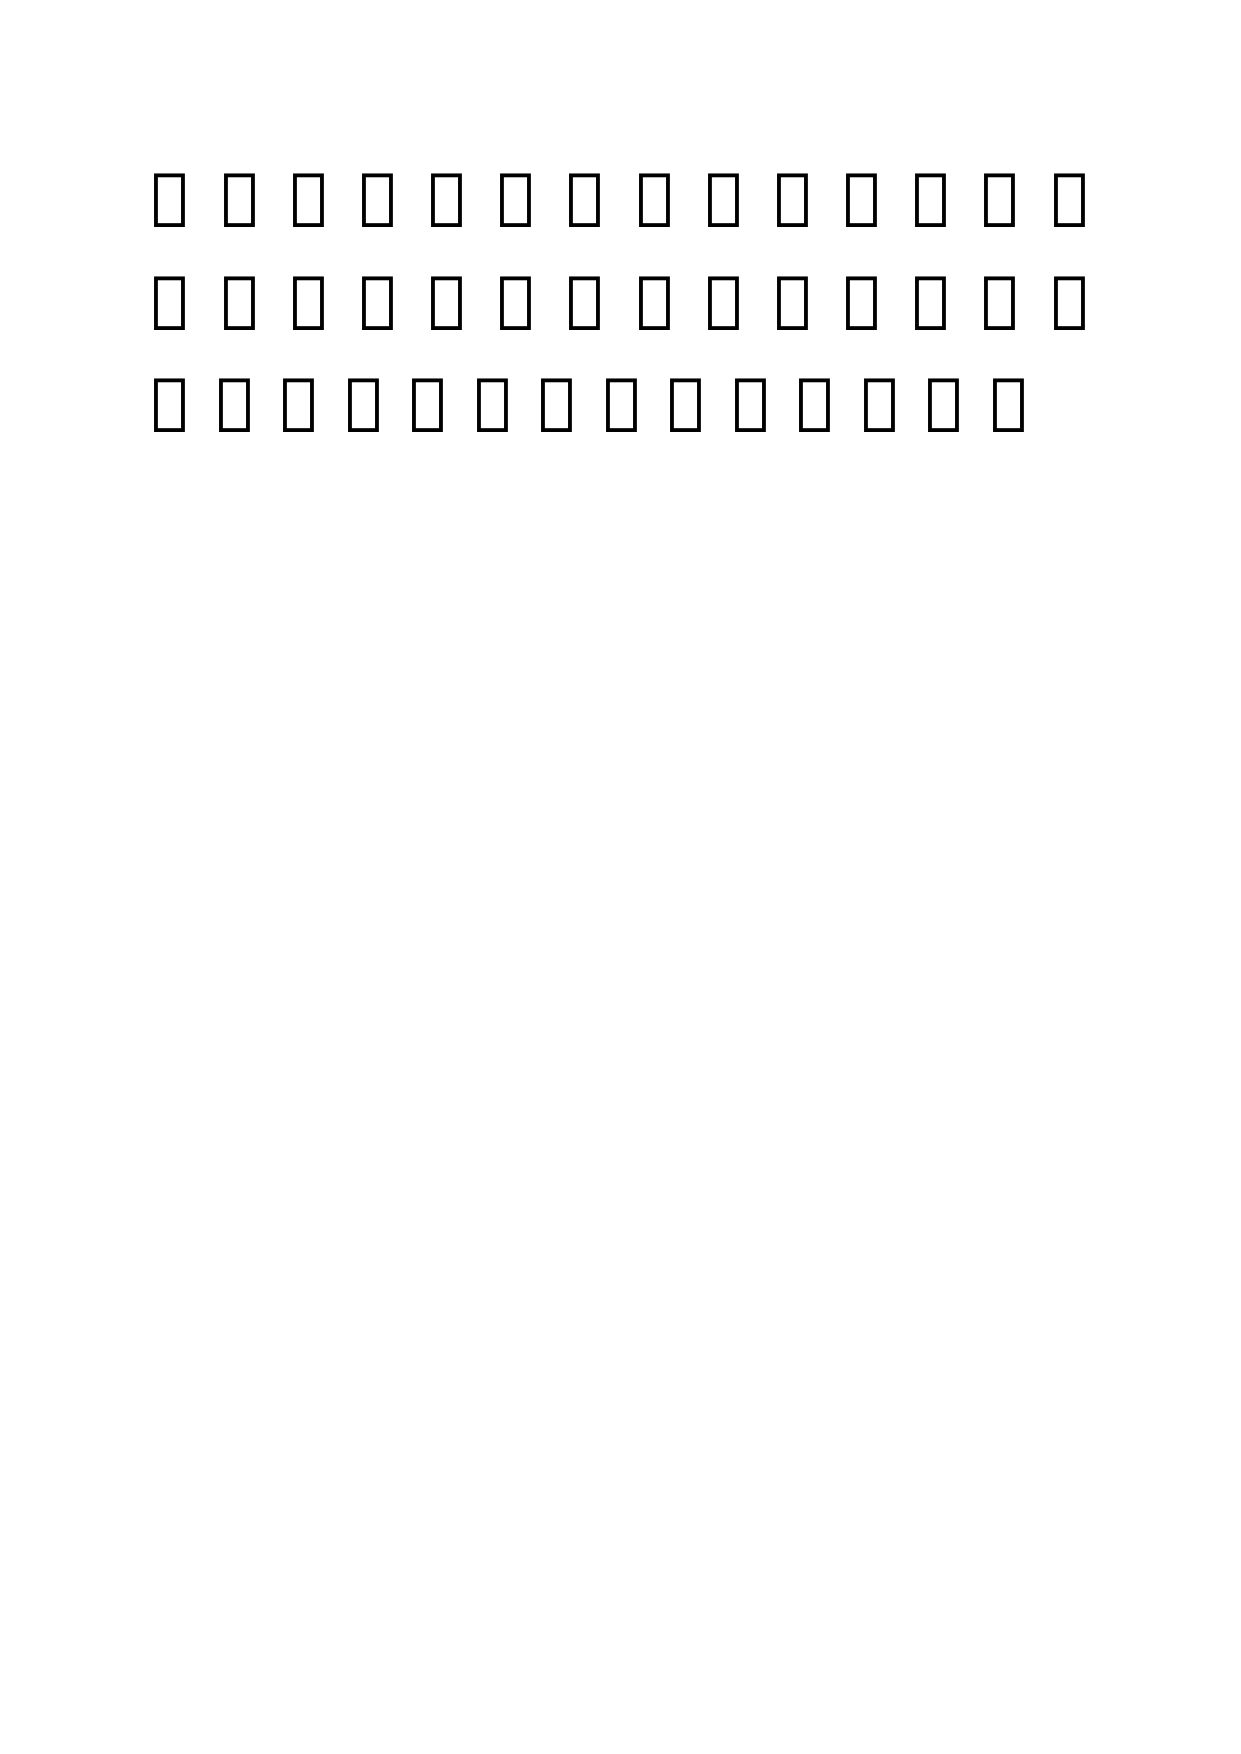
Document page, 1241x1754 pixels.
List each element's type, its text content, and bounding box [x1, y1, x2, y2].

text 󴥨 󴥩 󴥪 󴥫 󴥬 󴥭 󴥮 󴥯 󴥰 󴥱 󴥲 󴥳 󴥴 󴥵 󴥶 󴥷 󴥸 󴥹 󴥺 󴥻 󴥼 󴥽 󴥾 󴥿 󴦀 󴦁 󴦂 󴦃 󴦄 󴦅 󴦆 󴦇 󴦈 󴦉 󴦊 󴦋 󴦌 󴦍 󴦎 󴦏 󴦐 󴦑 [148, 148, 1092, 454]
